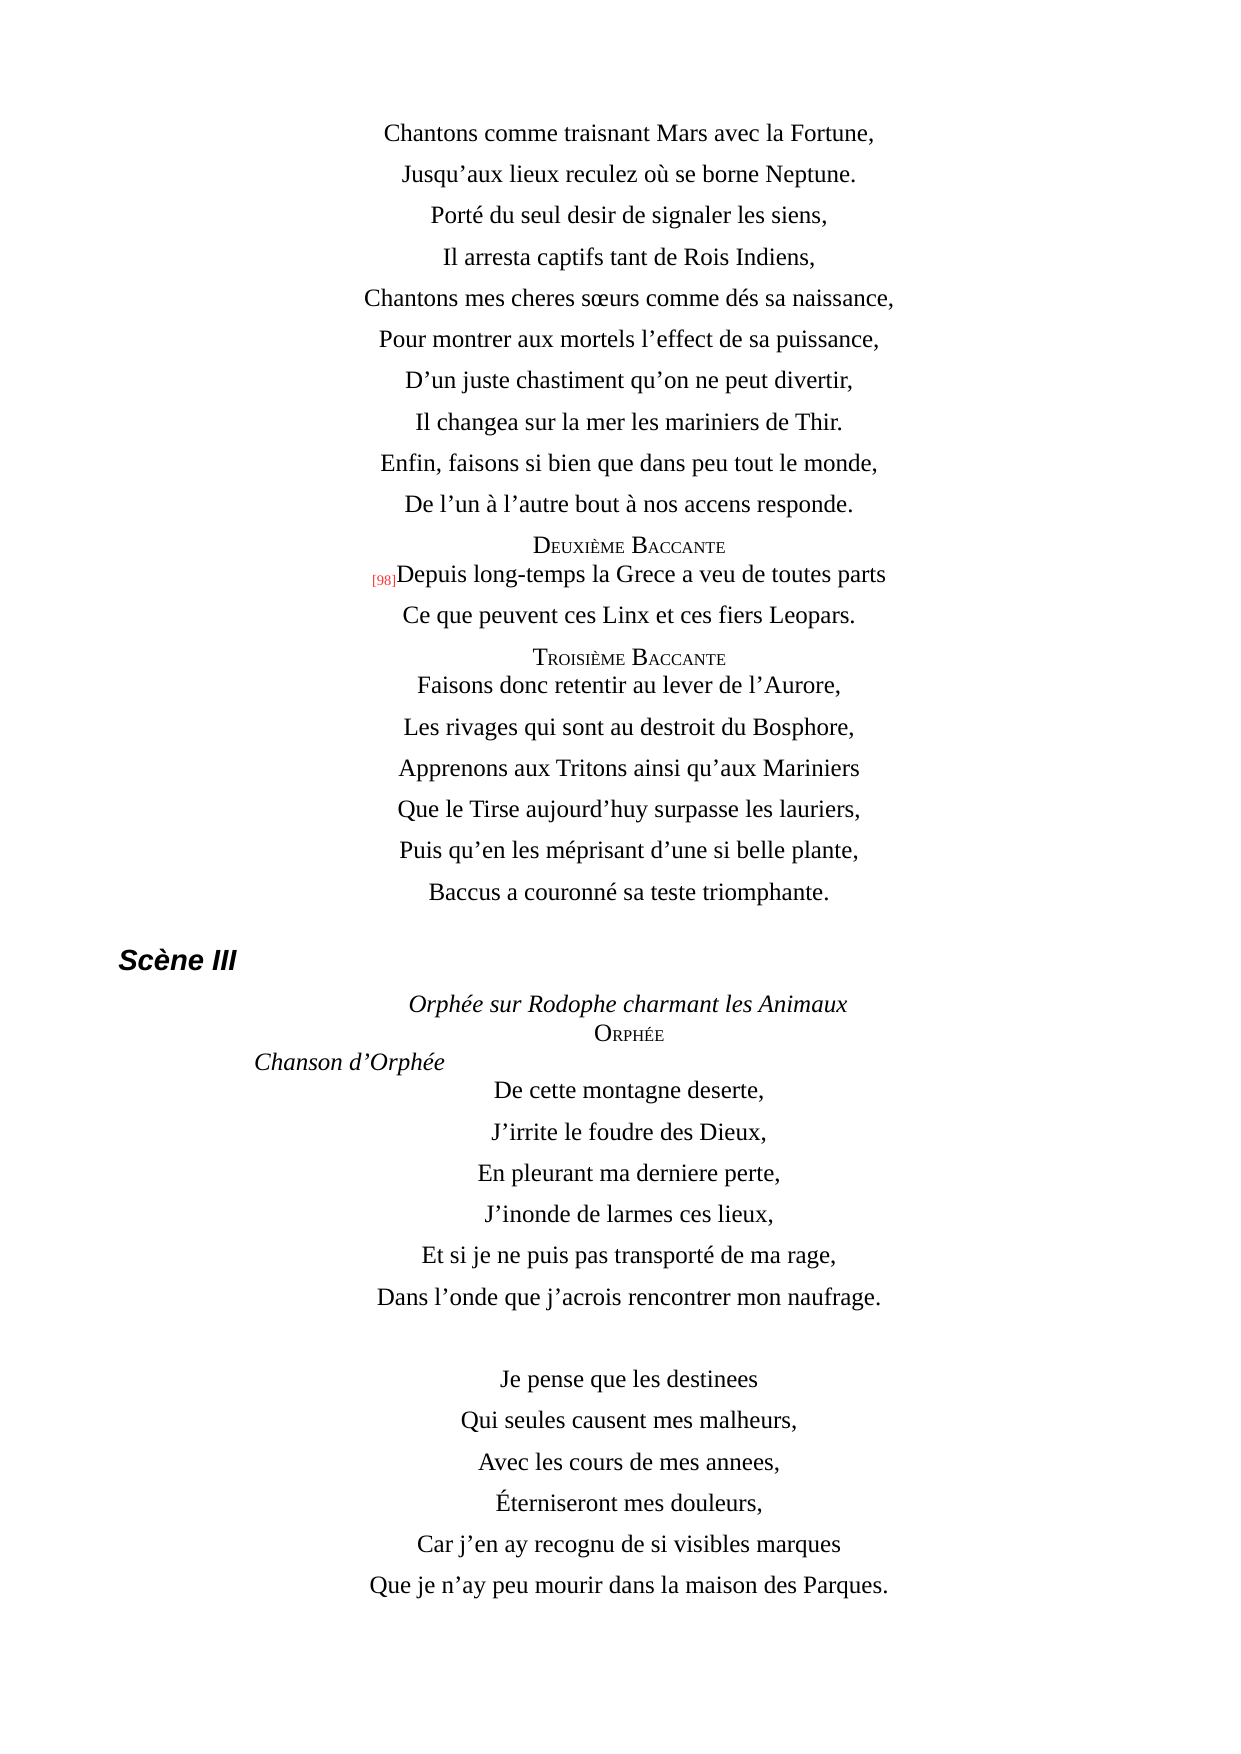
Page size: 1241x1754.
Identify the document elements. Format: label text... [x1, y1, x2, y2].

text Je pense que les destinees [118, 1364, 1122, 1393]
text Dans l’onde que j’acrois rencontrer mon naufrage. [118, 1282, 1122, 1310]
text Chantons mes cheres sœurs comme dés sa naissance, [118, 283, 1122, 312]
text Car j’en ay recognu de si visibles marques [118, 1529, 1122, 1558]
text Éterniseront mes douleurs, [118, 1488, 1122, 1517]
text Chanson d’Orphée [236, 1047, 1004, 1075]
text Il changea sur la mer les mariniers de Thir. [118, 407, 1122, 436]
text Jusqu’aux lieux reculez où se borne Neptune. [118, 159, 1122, 188]
text Troisième Baccante [118, 642, 1122, 671]
text En pleurant ma derniere perte, [118, 1158, 1122, 1187]
text Qui seules causent mes malheurs, [118, 1405, 1122, 1434]
text D’un juste chastiment qu’on ne peut divertir, [118, 366, 1122, 394]
text Les rivages qui sont au destroit du Bosphore, [118, 712, 1122, 741]
subtitle Scène III [118, 943, 1122, 977]
text Que je n’ay peu mourir dans la maison des Parques. [118, 1570, 1122, 1599]
text Pour montrer aux mortels l’effect de sa puissance, [118, 324, 1122, 353]
text Enfin, faisons si bien que dans peu tout le monde, [118, 448, 1122, 477]
text Puis qu’en les méprisant d’une si belle plante, [118, 836, 1122, 864]
text Il arresta captifs tant de Rois Indiens, [118, 242, 1122, 271]
text Orphée sur Rodophe charmant les Animaux [118, 989, 1122, 1018]
text Baccus a couronné sa teste triomphante. [118, 877, 1122, 906]
text Deuxième Baccante [118, 531, 1122, 559]
text J’irrite le foudre des Dieux, [118, 1117, 1122, 1145]
text Faisons donc retentir au lever de l’Aurore, [118, 671, 1122, 699]
text Apprenons aux Tritons ainsi qu’aux Mariniers [118, 753, 1122, 782]
text Porté du seul desir de signaler les siens, [118, 201, 1122, 229]
text Et si je ne puis pas transporté de ma rage, [118, 1240, 1122, 1269]
text Chantons comme traisnant Mars avec la Fortune, [118, 118, 1122, 147]
text J’inonde de larmes ces lieux, [118, 1199, 1122, 1228]
text Que le Tirse aujourd’huy surpasse les lauriers, [118, 794, 1122, 823]
text [98]Depuis long-temps la Grece a veu de toutes parts [118, 559, 1122, 588]
text Ce que peuvent ces Linx et ces fiers Leopars. [118, 601, 1122, 629]
text De l’un à l’autre bout à nos accens responde. [118, 489, 1122, 518]
text De cette montagne deserte, [118, 1075, 1122, 1104]
text Orphée [118, 1018, 1122, 1047]
text Avec les cours de mes annees, [118, 1447, 1122, 1475]
